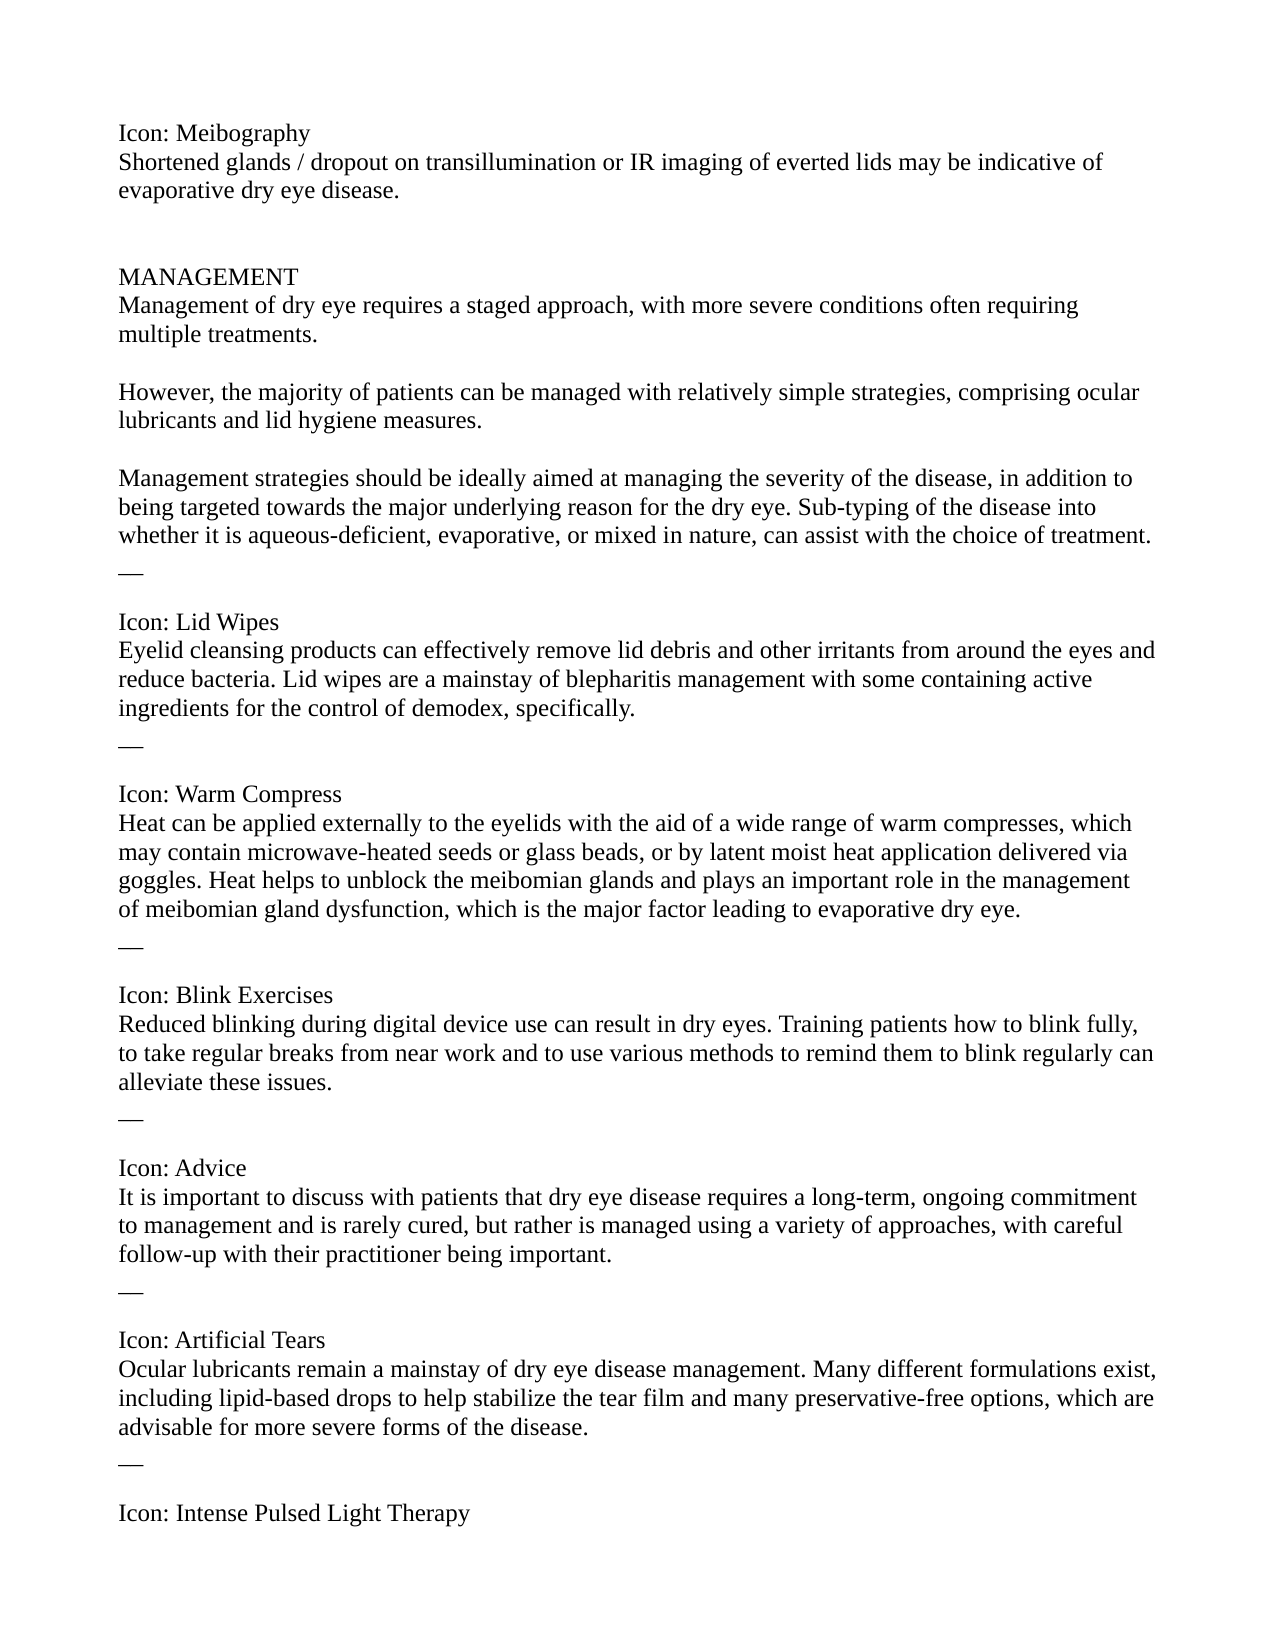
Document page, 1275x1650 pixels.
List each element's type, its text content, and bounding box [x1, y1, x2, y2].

text __ [118, 722, 1157, 751]
text It is important to discuss with patients that dry eye disease requires a long-term, ongoing commitment to management and is rarely cured, but rather is managed using a variety of approaches, with careful follow-up with their practitioner being important. [118, 1182, 1157, 1268]
text Ocular lubricants remain a mainstay of dry eye disease management. Many different formulations exist, including lipid-based drops to help stabilize the tear film and many preservative-free options, which are advisable for more severe forms of the disease. [118, 1354, 1157, 1441]
text __ [118, 923, 1157, 952]
text Icon: Intense Pulsed Light Therapy [118, 1498, 1157, 1527]
text Shortened glands / dropout on transillumination or IR imaging of everted lids may be indicative of evaporative dry eye disease. [118, 147, 1157, 204]
text __ [118, 549, 1157, 578]
text Icon: Artificial Tears [118, 1326, 1157, 1354]
text Heat can be applied externally to the eyelids with the aid of a wide range of warm compresses, which may contain microwave-heated seeds or glass beads, or by latent moist heat application delivered via goggles. Heat helps to unblock the meibomian glands and plays an important role in the management of meibomian gland dysfunction, which is the major factor leading to evaporative dry eye. [118, 808, 1157, 923]
text __ [118, 1096, 1157, 1124]
text Icon: Lid Wipes [118, 607, 1157, 636]
text Icon: Warm Compress [118, 779, 1157, 808]
text Management strategies should be ideally aimed at managing the severity of the disease, in addition to being targeted towards the major underlying reason for the dry eye. Sub-typing of the disease into whether it is aqueous-deficient, evaporative, or mixed in nature, can assist with the choice of treatment. [118, 463, 1157, 549]
text Icon: Meibography [118, 118, 1157, 147]
text Icon: Advice [118, 1153, 1157, 1182]
text Icon: Blink Exercises [118, 981, 1157, 1009]
text MANAGEMENT [118, 262, 1157, 291]
text Management of dry eye requires a staged approach, with more severe conditions often requiring multiple treatments. [118, 291, 1157, 348]
text __ [118, 1441, 1157, 1469]
text __ [118, 1268, 1157, 1297]
text Reduced blinking during digital device use can result in dry eyes. Training patients how to blink fully, to take regular breaks from near work and to use various methods to remind them to blink regularly can alleviate these issues. [118, 1009, 1157, 1096]
text However, the majority of patients can be managed with relatively simple strategies, comprising ocular lubricants and lid hygiene measures. [118, 377, 1157, 434]
text Eyelid cleansing products can effectively remove lid debris and other irritants from around the eyes and reduce bacteria. Lid wipes are a mainstay of blepharitis management with some containing active ingredients for the control of demodex, specifically. [118, 636, 1157, 722]
